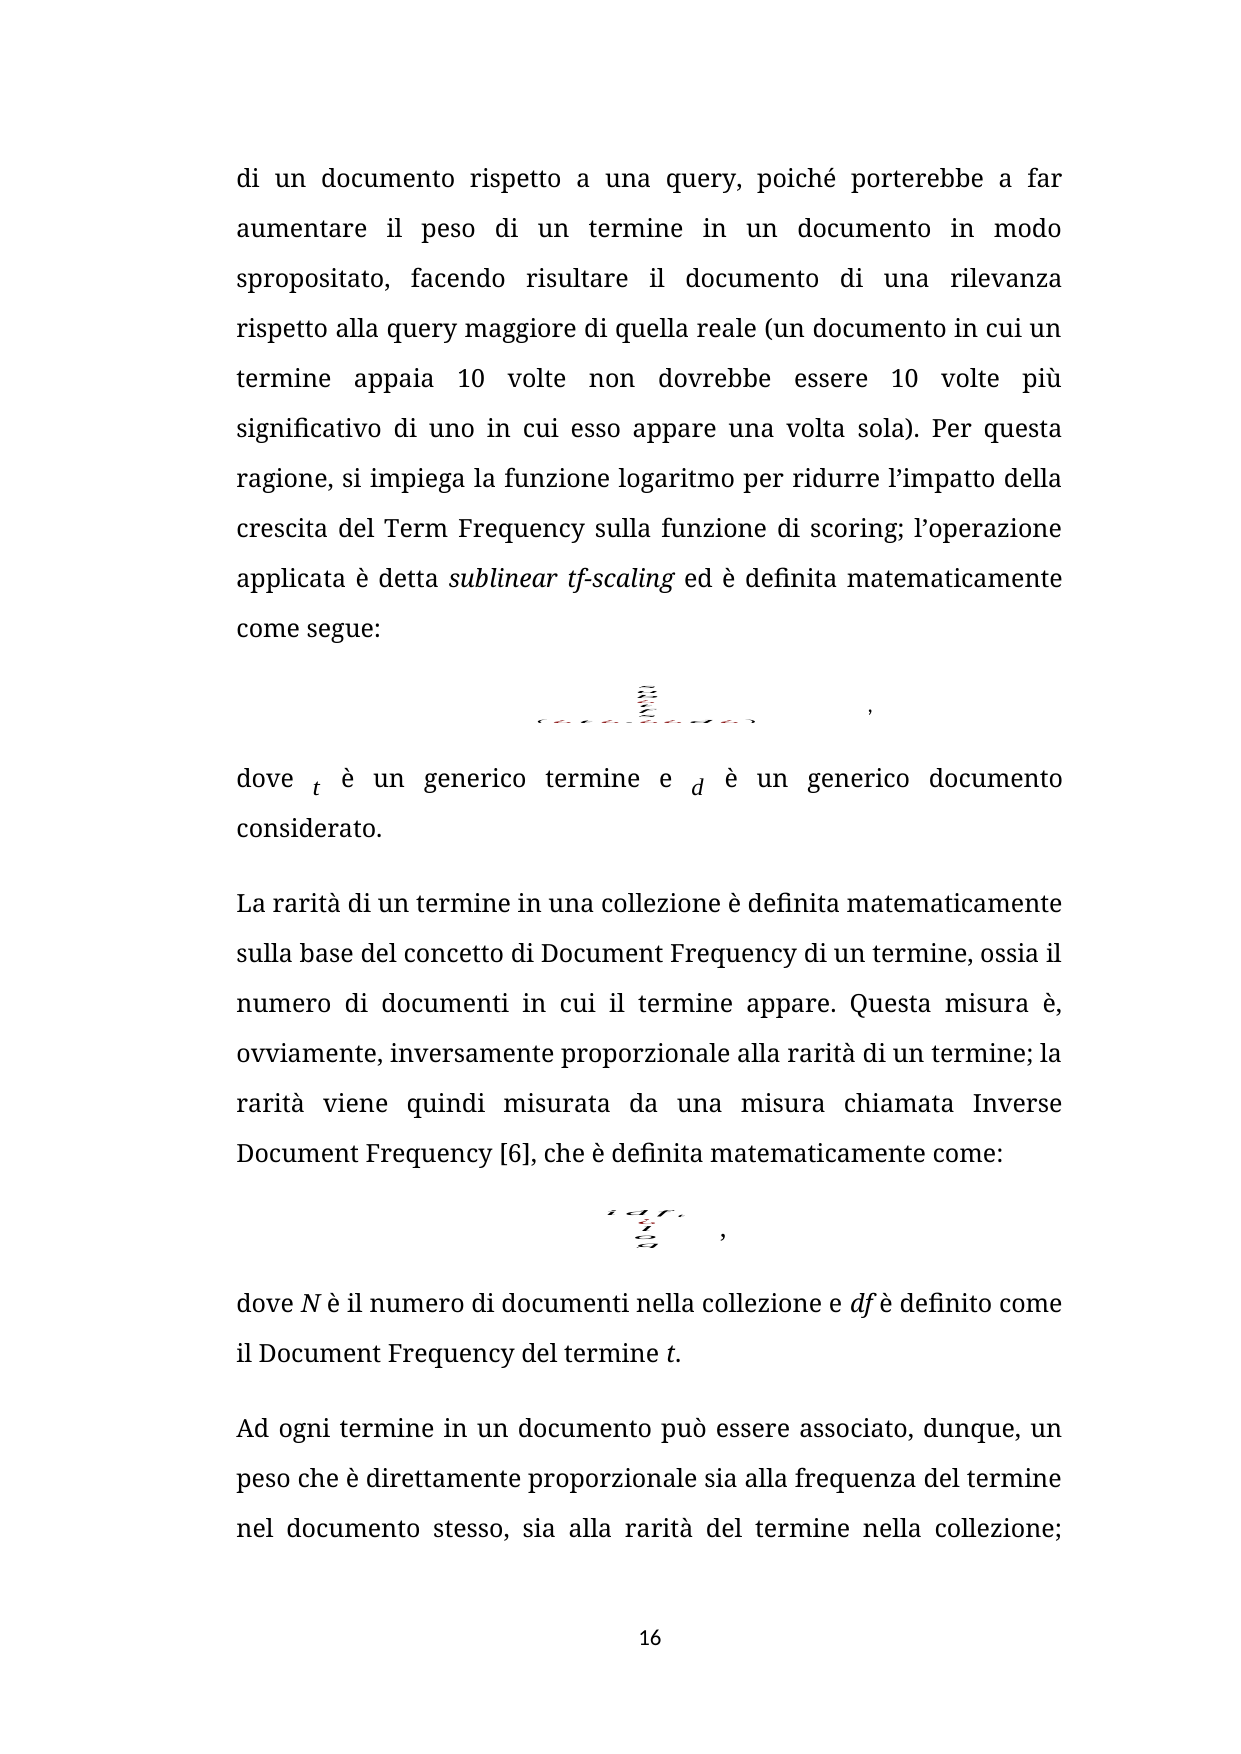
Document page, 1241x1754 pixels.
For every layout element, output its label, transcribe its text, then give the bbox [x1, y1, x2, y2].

text dove è un generico termine e è un generico documento considerato. [236, 748, 1063, 848]
text , [236, 673, 1063, 723]
text Ad ogni termine in un documento può essere associato, dunque, un peso che è direttamente proporzionale sia alla frequenza del termine nel documento stesso, sia alla rarità del termine nella collezione; [236, 1398, 1063, 1548]
text La rarità di un termine in una collezione è definita matematicamente sulla base del concetto di Document Frequency di un termine, ossia il numero di documenti in cui il termine appare. Questa misura è, ovviamente, inversamente proporzionale alla rarità di un termine; la rarità viene quindi misurata da una misura chiamata Inverse Document Frequency [6], che è definita matematicamente come: [236, 873, 1063, 1173]
text di un documento rispetto a una query, poiché porterebbe a far aumentare il peso di un termine in un documento in modo spropositato, facendo risultare il documento di una rilevanza rispetto alla query maggiore di quella reale (un documento in cui un termine appaia 10 volte non dovrebbe essere 10 volte più significativo di uno in cui esso appare una volta sola). Per questa ragione, si impiega la funzione logaritmo per ridurre l’impatto della crescita del Term Frequency sulla funzione di scoring; l’operazione applicata è detta sublinear tf-scaling ed è definita matematicamente come segue: [236, 148, 1063, 648]
text , [236, 1198, 1063, 1248]
text dove N è il numero di documenti nella collezione e df è definito come il Document Frequency del termine t. [236, 1273, 1063, 1373]
